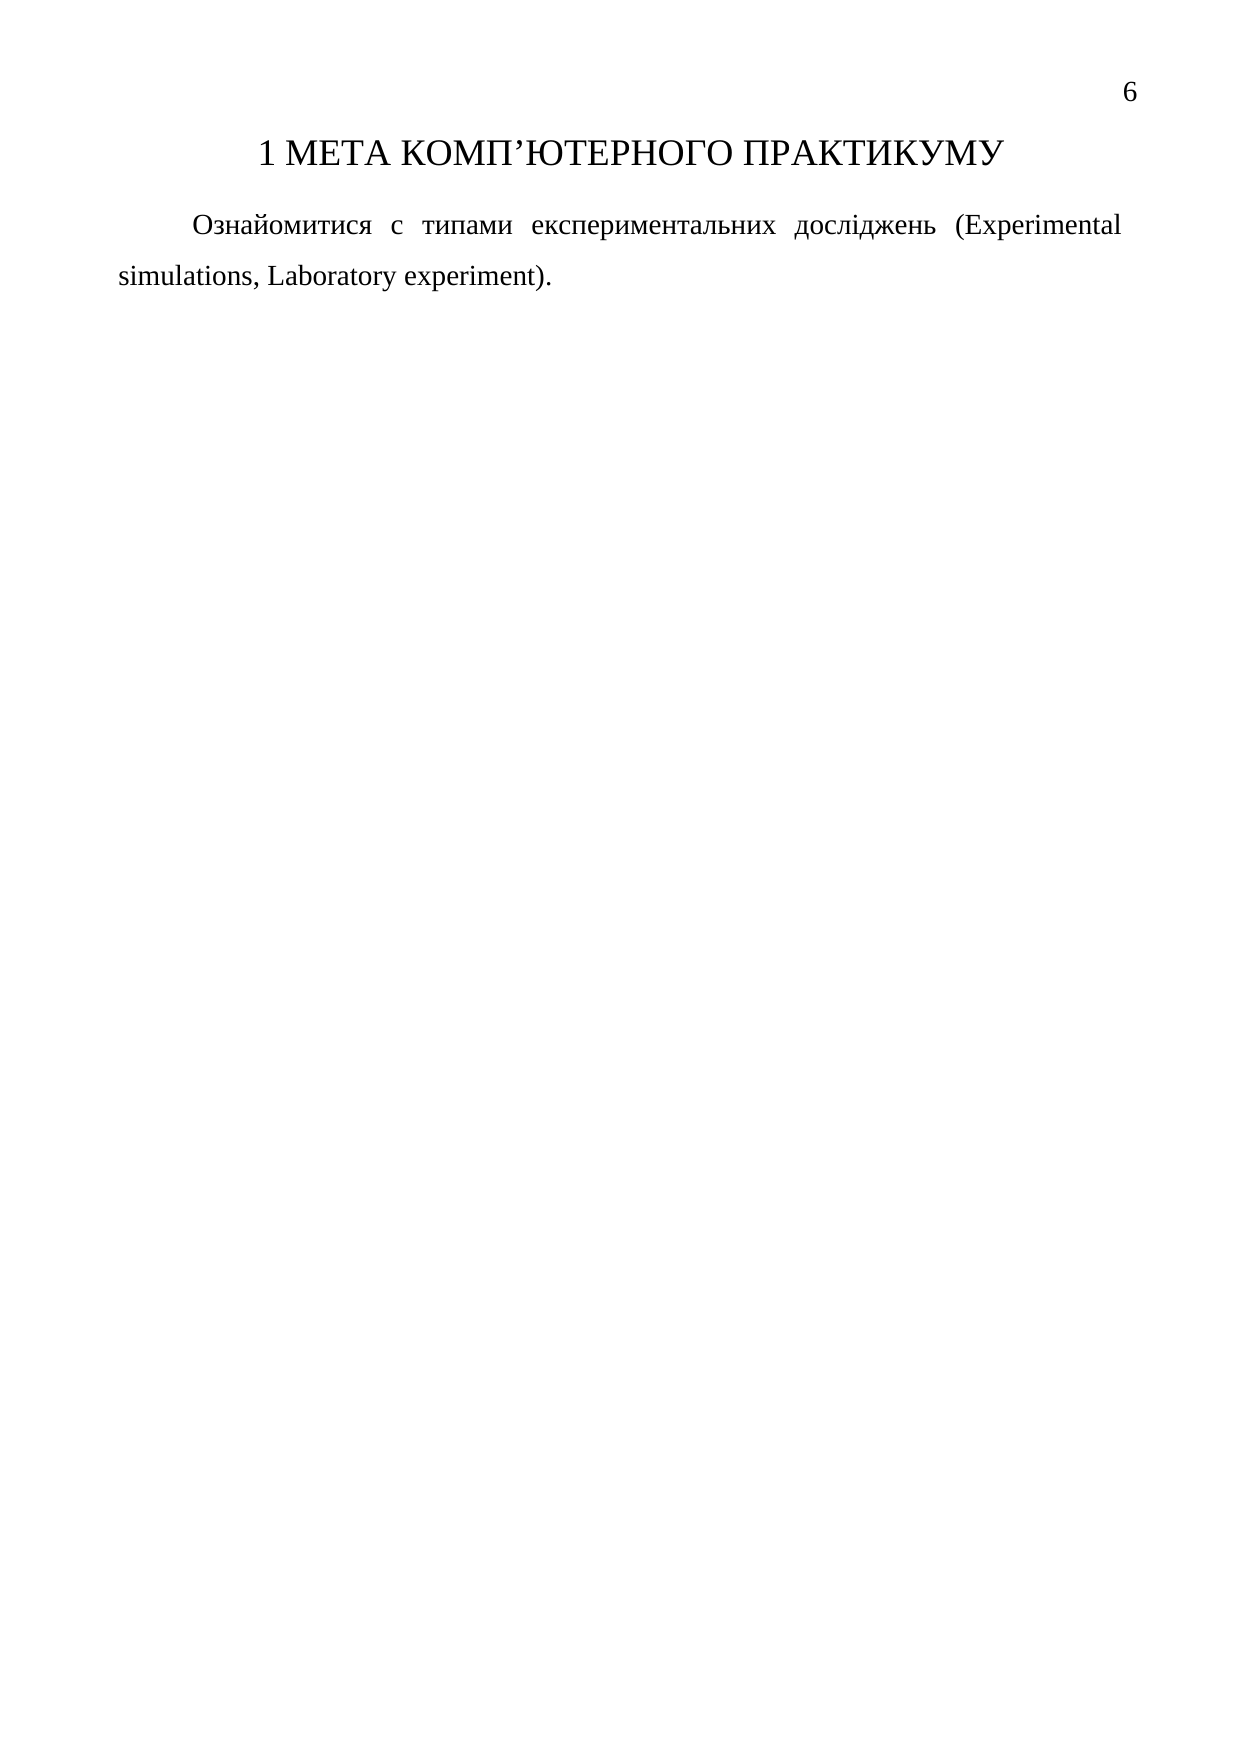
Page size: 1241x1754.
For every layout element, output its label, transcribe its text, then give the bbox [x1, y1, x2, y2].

text Ознайомитися с типами експериментальних досліджень (Experimental simulations, Laboratory experiment). [118, 207, 1122, 291]
subtitle Мета комп’ютерного практикуму [158, 130, 1104, 173]
